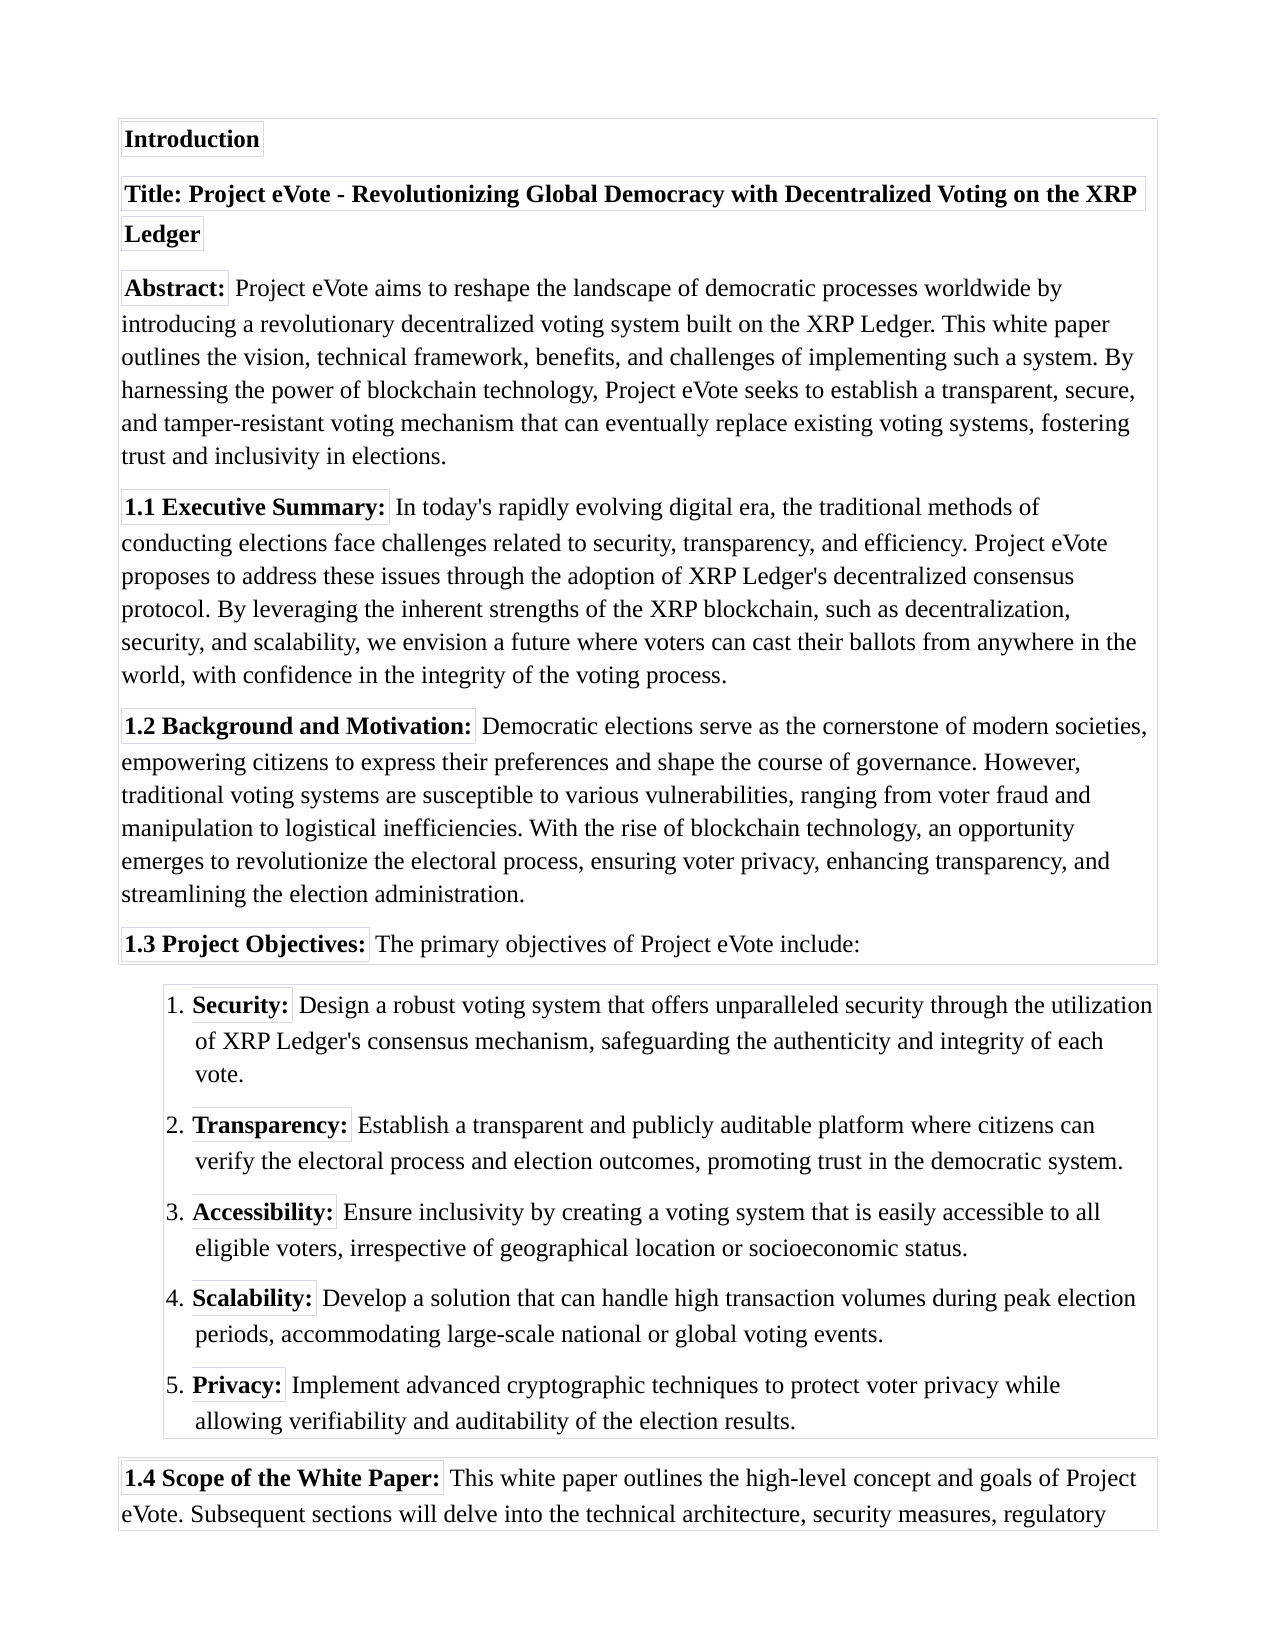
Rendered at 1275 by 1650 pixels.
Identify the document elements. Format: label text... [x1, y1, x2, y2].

list Privacy: Implement advanced cryptographic techniques to protect voter privacy while allowing verifiability and auditability of the election results. [164, 1364, 1157, 1438]
text Abstract: Project eVote aims to reshape the landscape of democratic processes worldwide by introducing a revolutionary decentralized voting system built on the XRP Ledger. This white paper outlines the vision, technical framework, benefits, and challenges of implementing such a system. By harnessing the power of blockchain technology, Project eVote seeks to establish a transparent, secure, and tamper-resistant voting mechanism that can eventually replace existing voting systems, fostering trust and inclusivity in elections. [119, 267, 1157, 470]
text Introduction [119, 119, 1157, 156]
text 1.3 Project Objectives: The primary objectives of Project eVote include: [119, 923, 1157, 964]
text 1.1 Executive Summary: In today's rapidly evolving digital era, the traditional methods of conducting elections face challenges related to security, transparency, and efficiency. Project eVote proposes to address these issues through the adoption of XRP Ledger's decentralized consensus protocol. By leveraging the inherent strengths of the XRP blockchain, such as decentralization, security, and scalability, we envision a future where voters can cast their ballots from anywhere in the world, with confidence in the integrity of the voting process. [119, 486, 1157, 689]
text 1.2 Background and Motivation: Democratic elections serve as the cornerstone of modern societies, empowering citizens to express their preferences and shape the course of governance. However, traditional voting systems are susceptible to various vulnerabilities, ranging from voter fraud and manipulation to logistical inefficiencies. With the rise of blockchain technology, an opportunity emerges to revolutionize the electoral process, ensuring voter privacy, enhancing transparency, and streamlining the election administration. [119, 705, 1157, 908]
list Accessibility: Ensure inclusivity by creating a voting system that is easily accessible to all eligible voters, irrespective of geographical location or socioeconomic status. [164, 1191, 1157, 1261]
text Title: Project eVote - Revolutionizing Global Democracy with Decentralized Voting on the XRP Ledger [119, 173, 1157, 251]
text 1.4 Scope of the White Paper: This white paper outlines the high-level concept and goals of Project eVote. Subsequent sections will delve into the technical architecture, security measures, regulatory [119, 1458, 1157, 1530]
list Security: Design a robust voting system that offers unparalleled security through the utilization of XRP Ledger's consensus mechanism, safeguarding the authenticity and integrity of each vote. [164, 985, 1157, 1088]
list Scalability: Develop a solution that can handle high transaction volumes during peak election periods, accommodating large-scale national or global voting events. [164, 1277, 1157, 1348]
list Transparency: Establish a transparent and publicly auditable platform where citizens can verify the electoral process and election outcomes, promoting trust in the democratic system. [164, 1104, 1157, 1175]
